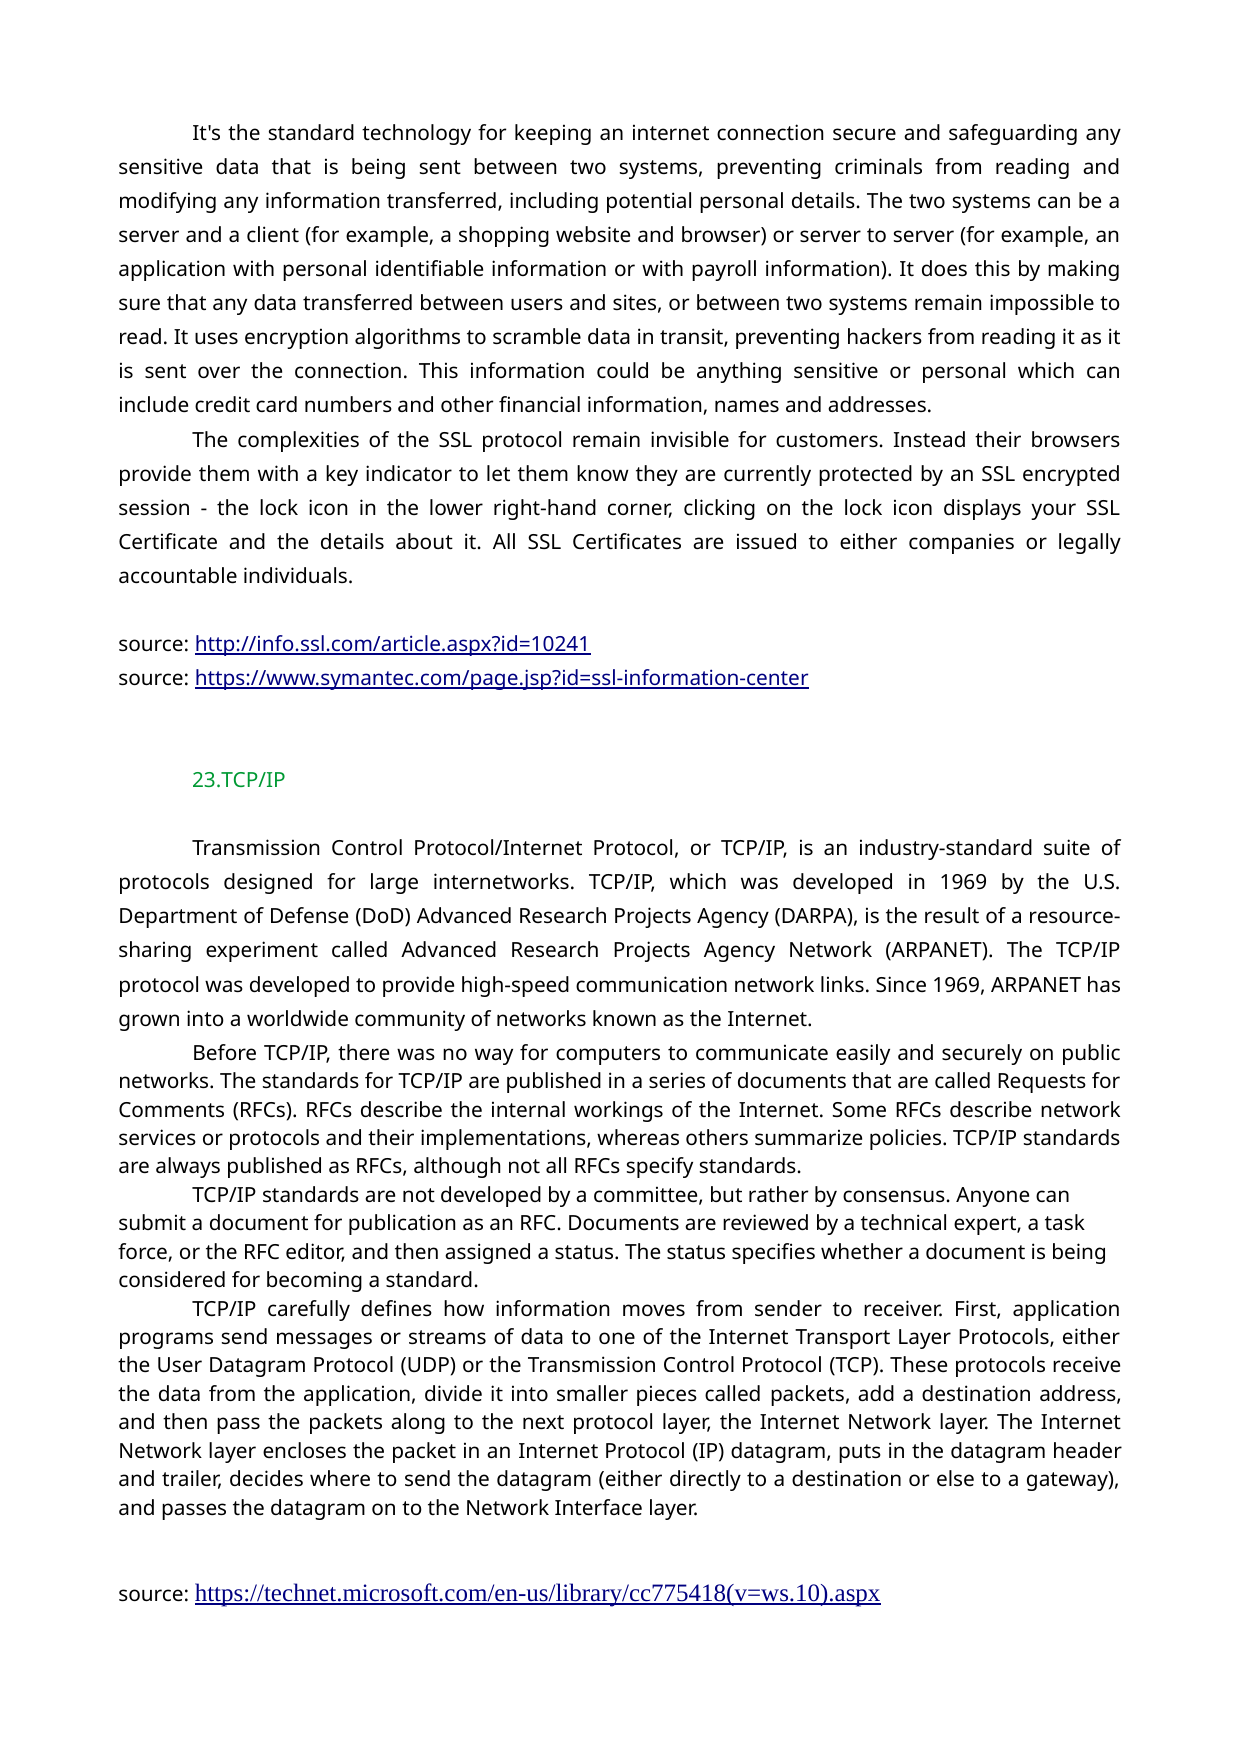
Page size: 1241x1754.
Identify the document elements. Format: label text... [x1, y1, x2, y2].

text TCP/IP carefully defines how information moves from sender to receiver. First, application programs send messages or streams of data to one of the Internet Transport Layer Protocols, either the User Datagram Protocol (UDP) or the Transmission Control Protocol (TCP). These protocols receive the data from the application, divide it into smaller pieces called packets, add a destination address, and then pass the packets along to the next protocol layer, the Internet Network layer. The Internet Network layer encloses the packet in an Internet Protocol (IP) datagram, puts in the datagram header and trailer, decides where to send the datagram (either directly to a destination or else to a gateway), and passes the datagram on to the Network Interface layer. [118, 1294, 1122, 1521]
text It's the standard technology for keeping an internet connection secure and safeguarding any sensitive data that is being sent between two systems, preventing criminals from reading and modifying any information transferred, including potential personal details. The two systems can be a server and a client (for example, a shopping website and browser) or server to server (for example, an application with personal identifiable information or with payroll information). It does this by making sure that any data transferred between users and sites, or between two systems remain impossible to read. It uses encryption algorithms to scramble data in transit, preventing hackers from reading it as it is sent over the connection. This information could be anything sensitive or personal which can include credit card numbers and other financial information, names and addresses. [118, 118, 1122, 419]
list TCP/IP [118, 765, 1122, 794]
text TCP/IP standards are not developed by a committee, but rather by consensus. Anyone can submit a document for publication as an RFC. Documents are reviewed by a technical expert, a task force, or the RFC editor, and then assigned a status. The status specifies whether a document is being considered for becoming a standard. [118, 1180, 1122, 1294]
text source: https://www.symantec.com/page.jsp?id=ssl-information-center [118, 663, 1122, 692]
text Before TCP/IP, there was no way for computers to communicate easily and securely on public networks. The standards for TCP/IP are published in a series of documents that are called Requests for Comments (RFCs). RFCs describe the internal workings of the Internet. Some RFCs describe network services or protocols and their implementations, whereas others summarize policies. TCP/IP standards are always published as RFCs, although not all RFCs specify standards. [118, 1038, 1122, 1180]
text source: http://info.ssl.com/article.aspx?id=10241 [118, 629, 1122, 657]
text Transmission Control Protocol/Internet Protocol, or TCP/IP, is an industry-standard suite of protocols designed for large internetworks. TCP/IP, which was developed in 1969 by the U.S. Department of Defense (DoD) Advanced Research Projects Agency (DARPA), is the result of a resource-sharing experiment called Advanced Research Projects Agency Network (ARPANET). The TCP/IP protocol was developed to provide high-speed communication network links. Since 1969, ARPANET has grown into a worldwide community of networks known as the Internet. [118, 833, 1122, 1032]
text The complexities of the SSL protocol remain invisible for customers. Instead their browsers provide them with a key indicator to let them know they are currently protected by an SSL encrypted session - the lock icon in the lower right-hand corner, clicking on the lock icon displays your SSL Certificate and the details about it. All SSL Certificates are issued to either companies or legally accountable individuals. [118, 425, 1122, 589]
text source: https://technet.microsoft.com/en-us/library/cc775418(v=ws.10).aspx [118, 1578, 1122, 1608]
